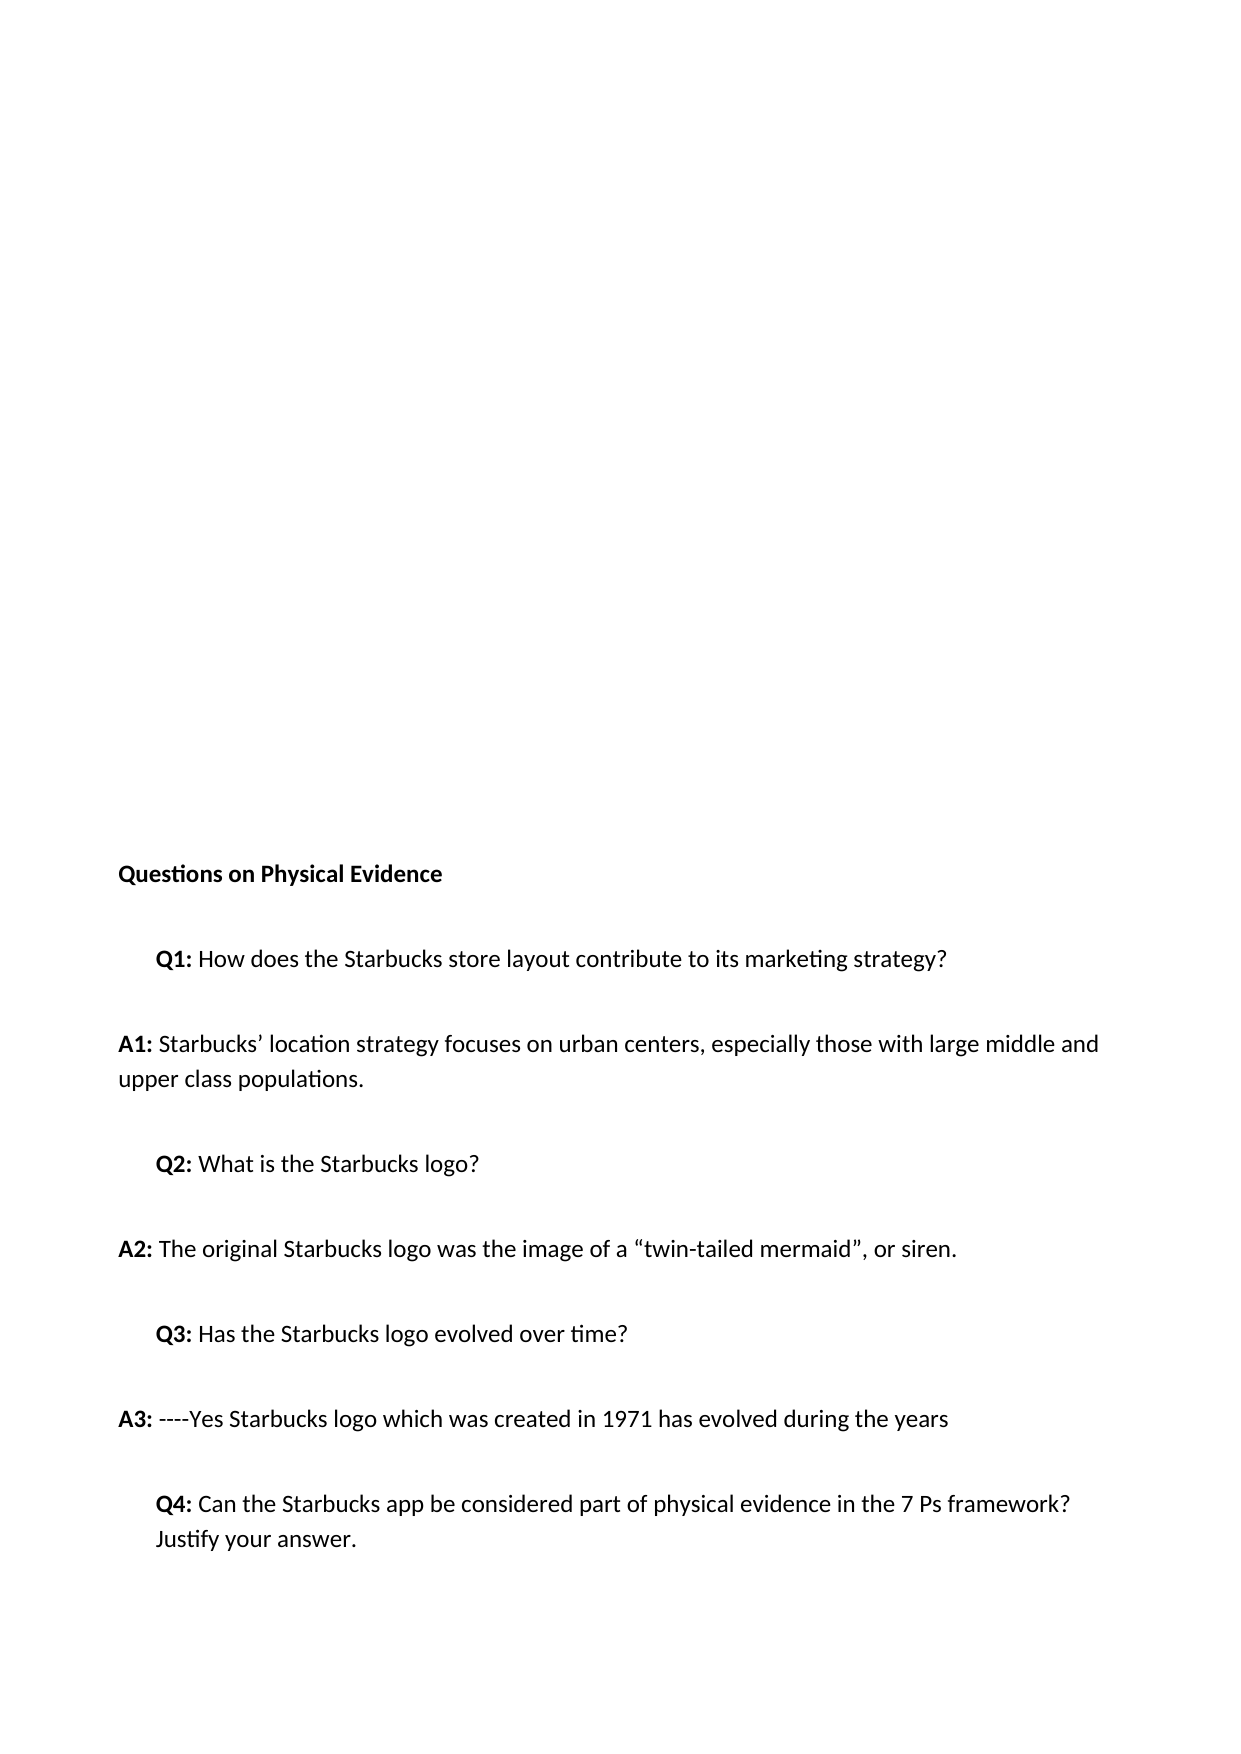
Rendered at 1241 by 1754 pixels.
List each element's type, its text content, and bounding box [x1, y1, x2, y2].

text Q3: Has the Starbucks logo evolved over time? [156, 1318, 1122, 1348]
text A3: ----Yes Starbucks logo which was created in 1971 has evolved during the years [118, 1403, 1122, 1433]
text A2: The original Starbucks logo was the image of a “twin-tailed mermaid”, or siren. [118, 1233, 1122, 1263]
text A1: Starbucks’ location strategy focuses on urban centers, especially those with large middle and upper class populations. [118, 1028, 1122, 1093]
text Q2: What is the Starbucks logo? [156, 1148, 1122, 1178]
text Q1: How does the Starbucks store layout contribute to its marketing strategy? [156, 943, 1122, 973]
text Q4: Can the Starbucks app be considered part of physical evidence in the 7 Ps framework? Justify your answer. [156, 1488, 1122, 1553]
text Questions on Physical Evidence [118, 858, 1122, 888]
